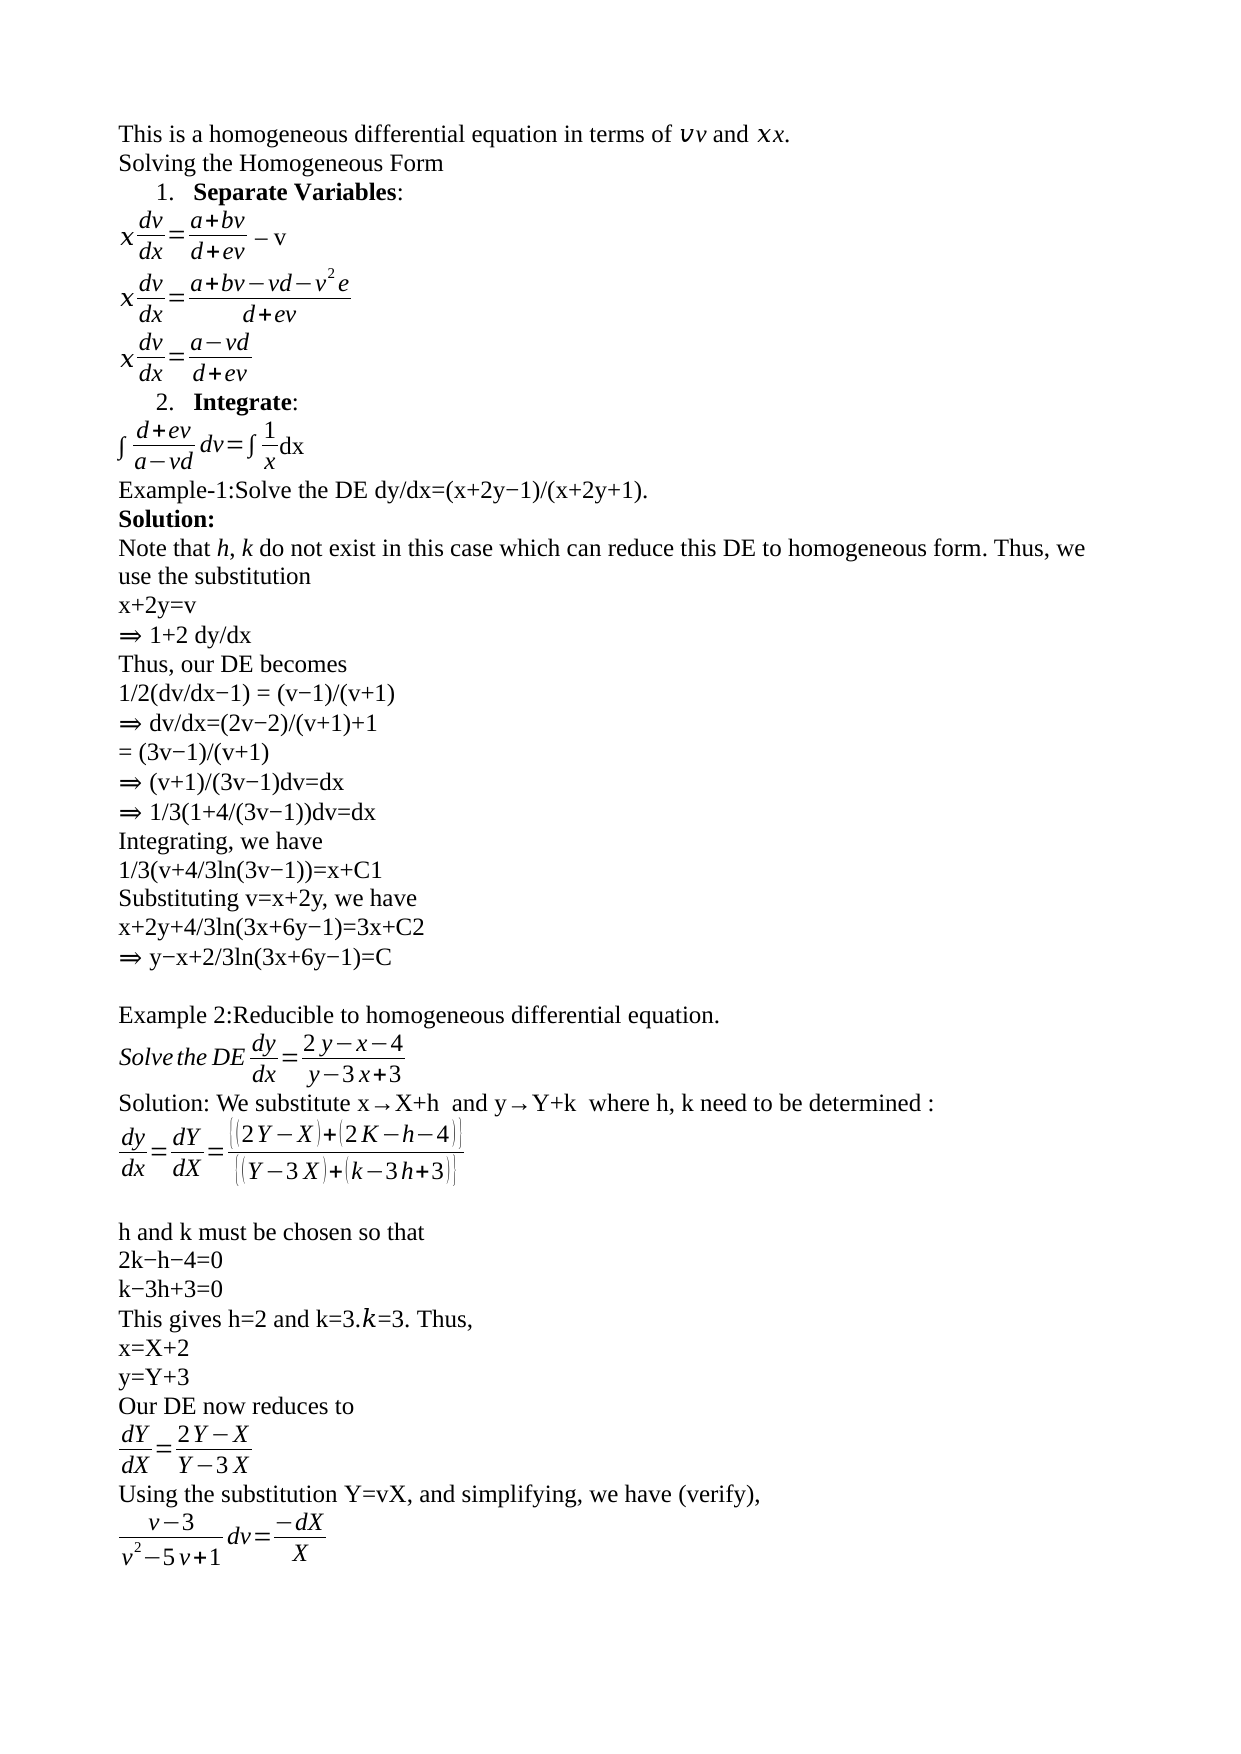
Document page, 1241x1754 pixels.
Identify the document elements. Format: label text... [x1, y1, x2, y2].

text Substituting v=x+2y, we have [118, 883, 1122, 912]
text x+2y+4/3ln(3x+6y−1)=3x+C2 [118, 912, 1122, 941]
text Note that h, k do not exist in this case which can reduce this DE to homogeneous form. Thus, we use the substitution [118, 533, 1122, 590]
text 𝑥 – v [118, 206, 1122, 265]
text ∫ dx [118, 416, 1122, 475]
text h and k must be chosen so that [118, 1217, 1122, 1246]
text k−3h+3=0 [118, 1274, 1122, 1303]
text Example 2:Reducible to homogeneous differential equation. [118, 1000, 1122, 1029]
text ⇒ y−x+2/3ln(3x+6y−1)=C [118, 941, 1122, 971]
text 𝑥 [118, 328, 1122, 387]
text x=X+2 [118, 1333, 1122, 1362]
text Solution: [118, 504, 1122, 533]
text 1/2(dv/dx−1) = (v−1)/(v+1) [118, 678, 1122, 707]
text ⇒ 1+2 dy/dx [118, 619, 1122, 649]
text 1/3(v+4/3ln(3v−1))=x+C1 [118, 855, 1122, 883]
text Our DE now reduces to [118, 1391, 1122, 1419]
text y=Y+3 [118, 1362, 1122, 1391]
text This is a homogeneous differential equation in terms of 𝑣v and 𝑥x. [118, 118, 1122, 148]
text Example-1:Solve the DE dy/dx=(x+2y−1)/(x+2y+1). [118, 475, 1122, 504]
text ⇒ (v+1)/(3v−1)dv=dx [118, 766, 1122, 796]
text x+2y=v [118, 590, 1122, 619]
text Integrating, we have [118, 826, 1122, 855]
text Thus, our DE becomes [118, 649, 1122, 678]
text Solution: We substitute x→X+h and y→Y+k where h, k need to be determined : [118, 1088, 1122, 1117]
text 𝑥 [118, 265, 1122, 328]
text ⇒ 1/3(1+4/(3v−1))dv=dx [118, 796, 1122, 826]
list Separate Variables: [156, 177, 1122, 206]
text Using the substitution Y=vX, and simplifying, we have (verify), [118, 1479, 1122, 1508]
text Solving the Homogeneous Form [118, 148, 1122, 177]
text 2k−h−4=0 [118, 1246, 1122, 1274]
text This gives h=2 and k=3.𝑘=3. Thus, [118, 1303, 1122, 1333]
text = (3v−1)/(v+1) [118, 737, 1122, 766]
list Integrate: [156, 387, 1122, 416]
text ⇒ dv/dx=(2v−2)/(v+1)+1 [118, 707, 1122, 737]
